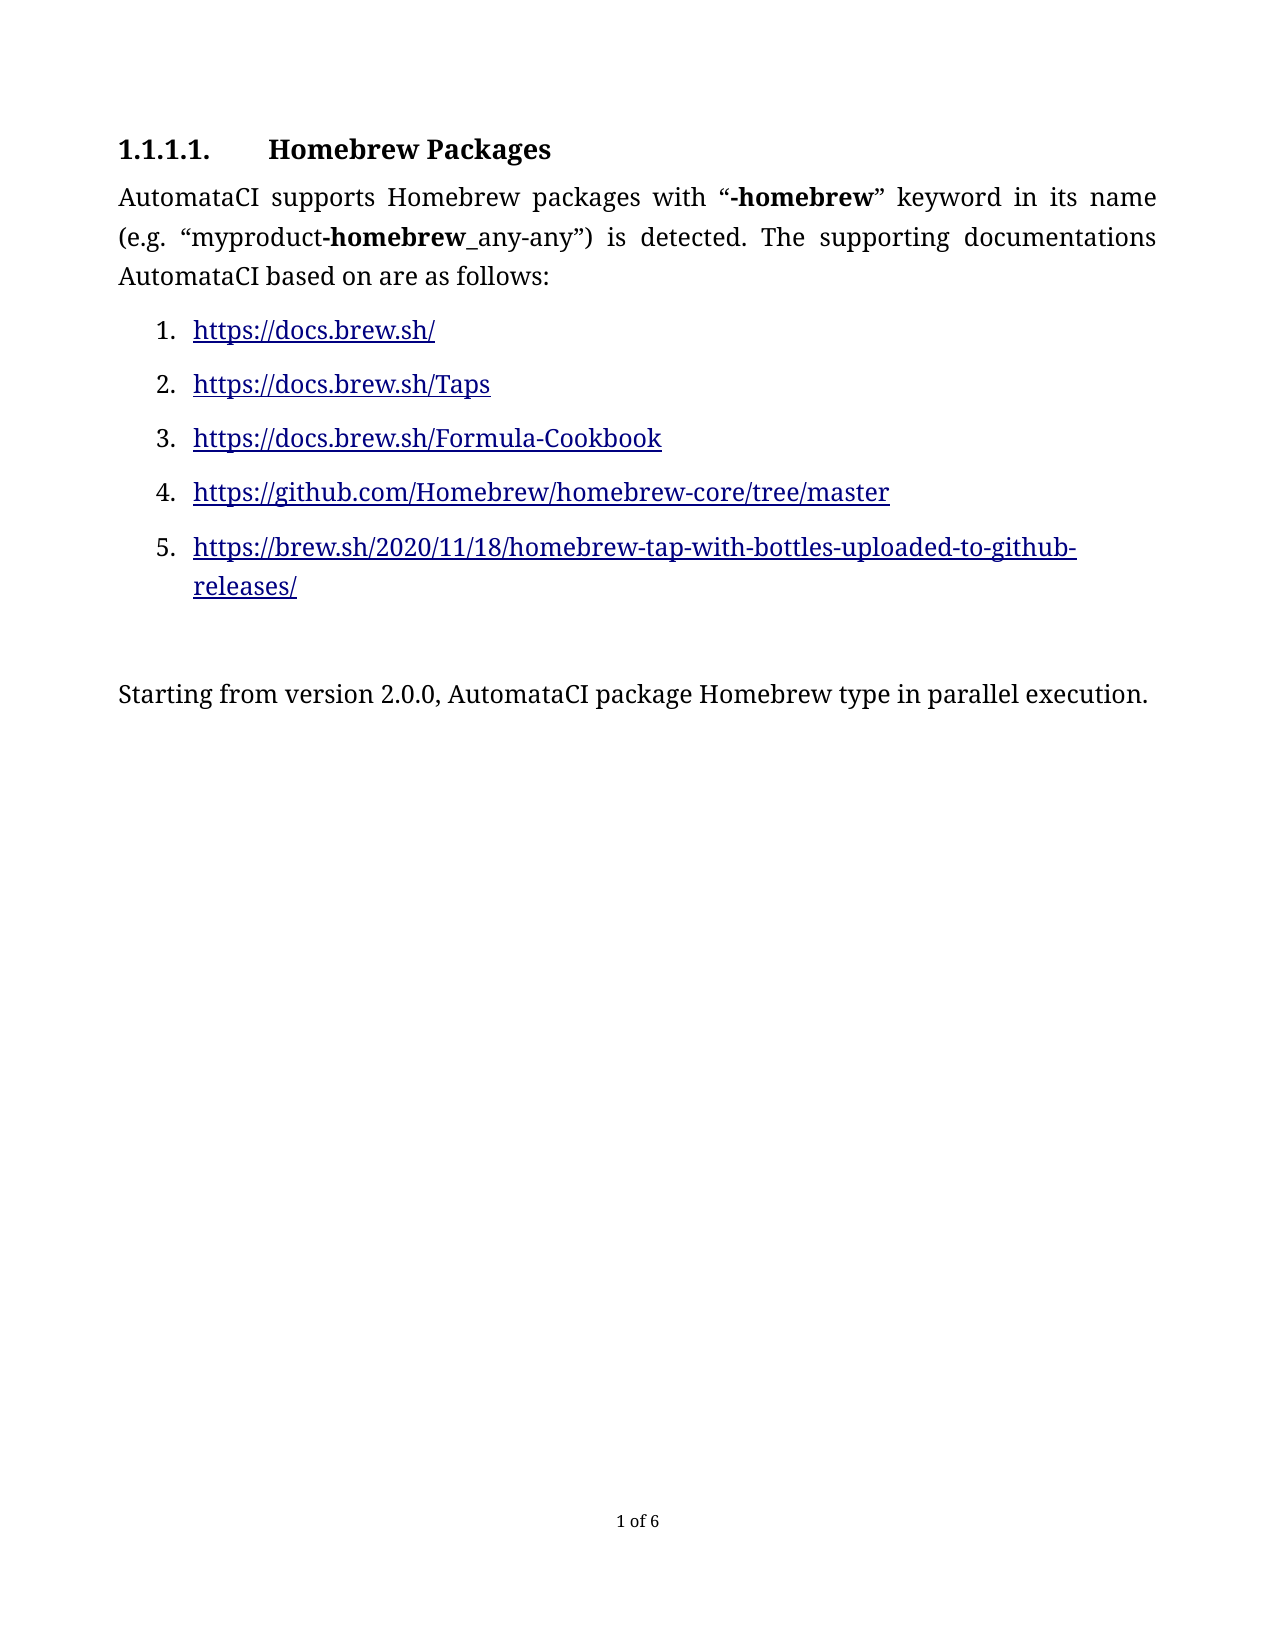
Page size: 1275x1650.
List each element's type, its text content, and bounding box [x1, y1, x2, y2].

text AutomataCI supports Homebrew packages with “-homebrew” keyword in its name (e.g. “myproduct-homebrew_any-any”) is detected. The supporting documentations AutomataCI based on are as follows: [118, 180, 1157, 292]
list https://github.com/Homebrew/homebrew-core/tree/master [156, 475, 1157, 509]
subtitle Homebrew Packages [118, 131, 1157, 167]
list https://docs.brew.sh/ [156, 312, 1157, 347]
list https://docs.brew.sh/Formula-Cookbook [156, 421, 1157, 455]
list https://brew.sh/2020/11/18/homebrew-tap-with-bottles-uploaded-to-github-releases/ [156, 529, 1157, 602]
text Starting from version 2.0.0, AutomataCI package Homebrew type in parallel execution. [118, 677, 1157, 711]
list https://docs.brew.sh/Taps [156, 367, 1157, 401]
